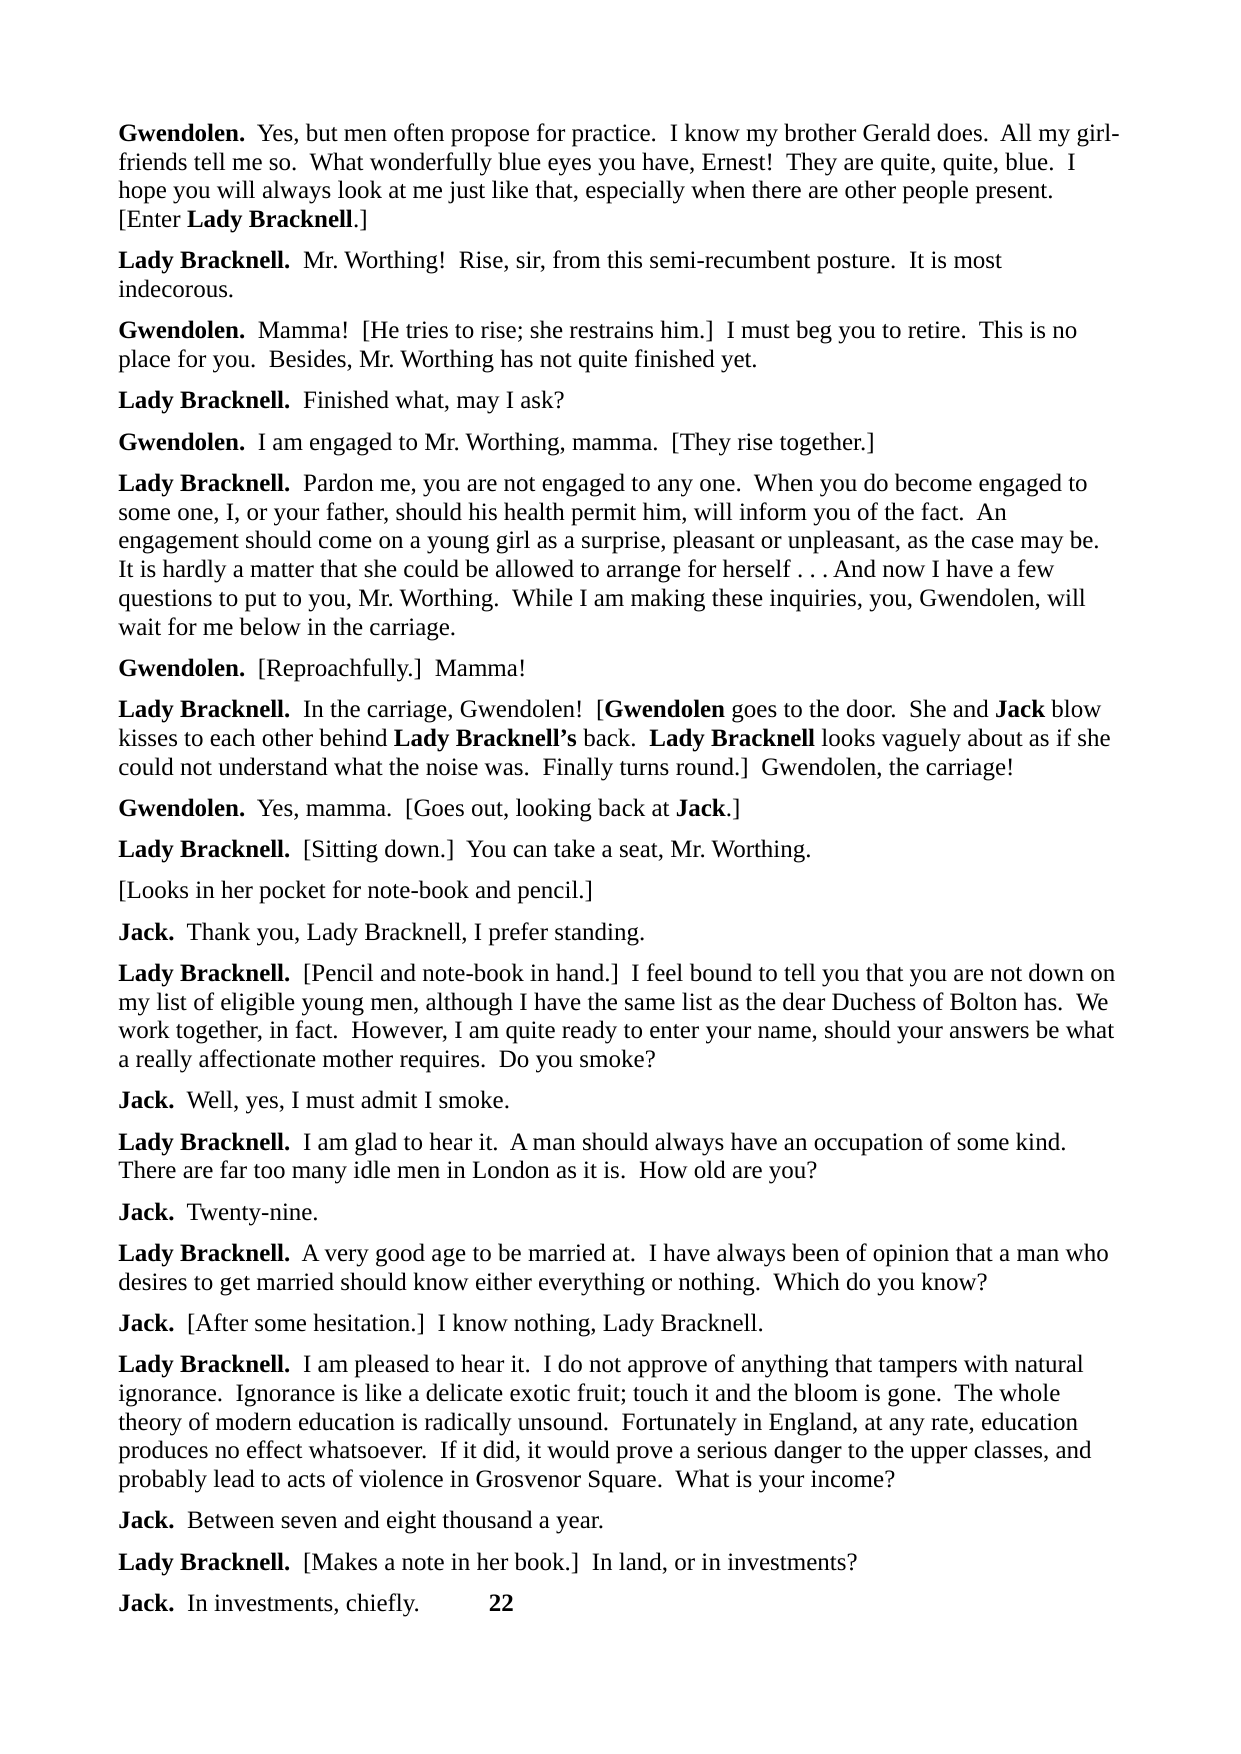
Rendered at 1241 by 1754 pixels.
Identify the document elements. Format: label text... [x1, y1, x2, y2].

text Lady Bracknell. Finished what, may I ask? [118, 386, 1122, 414]
text Lady Bracknell. A very good age to be married at. I have always been of opinion that a man who desires to get married should know either everything or nothing. Which do you know? [118, 1238, 1122, 1296]
text Gwendolen. Yes, mamma. [Goes out, looking back at Jack.] [118, 793, 1122, 822]
text Lady Bracknell. I am pleased to hear it. I do not approve of anything that tampers with natural ignorance. Ignorance is like a delicate exotic fruit; touch it and the bloom is gone. The whole theory of modern education is radically unsound. Fortunately in England, at any rate, education produces no effect whatsoever. If it did, it would prove a serious danger to the upper classes, and probably lead to acts of violence in Grosvenor Square. What is your income? [118, 1349, 1122, 1493]
text Gwendolen. Mamma! [He tries to rise; she restrains him.] I must beg you to retire. This is no place for you. Besides, Mr. Worthing has not quite finished yet. [118, 316, 1122, 373]
text Gwendolen. Yes, but men often propose for practice. I know my brother Gerald does. All my girl-friends tell me so. What wonderfully blue eyes you have, Ernest! They are quite, quite, blue. I hope you will always look at me just like that, especially when there are other people present. [Enter Lady Bracknell.] [118, 118, 1122, 233]
text Jack. Well, yes, I must admit I smoke. [118, 1086, 1122, 1114]
text Jack. In investments, chiefly. 22 [118, 1588, 1122, 1617]
text Gwendolen. [Reproachfully.] Mamma! [118, 653, 1122, 682]
text Jack. Twenty-nine. [118, 1197, 1122, 1226]
text Lady Bracknell. Mr. Worthing! Rise, sir, from this semi-recumbent posture. It is most indecorous. [118, 246, 1122, 303]
text Lady Bracknell. [Sitting down.] You can take a seat, Mr. Worthing. [118, 834, 1122, 863]
text Jack. Thank you, Lady Bracknell, I prefer standing. [118, 917, 1122, 946]
text Lady Bracknell. Pardon me, you are not engaged to any one. When you do become engaged to some one, I, or your father, should his health permit him, will inform you of the fact. An engagement should come on a young girl as a surprise, pleasant or unpleasant, as the case may be. It is hardly a matter that she could be allowed to arrange for herself . . . And now I have a few questions to put to you, Mr. Worthing. While I am making these inquiries, you, Gwendolen, will wait for me below in the carriage. [118, 468, 1122, 641]
text Jack. [After some hesitation.] I know nothing, Lady Bracknell. [118, 1308, 1122, 1337]
text Lady Bracknell. [Pencil and note-book in hand.] I feel bound to tell you that you are not down on my list of eligible young men, although I have the same list as the dear Duchess of Bolton has. We work together, in fact. However, I am quite ready to enter your name, should your answers be what a really affectionate mother requires. Do you smoke? [118, 958, 1122, 1073]
text Jack. Between seven and eight thousand a year. [118, 1506, 1122, 1534]
text Lady Bracknell. In the carriage, Gwendolen! [Gwendolen goes to the door. She and Jack blow kisses to each other behind Lady Bracknell’s back. Lady Bracknell looks vaguely about as if she could not understand what the noise was. Finally turns round.] Gwendolen, the carriage! [118, 694, 1122, 781]
text [Looks in her pocket for note-book and pencil.] [118, 876, 1122, 904]
text Lady Bracknell. [Makes a note in her book.] In land, or in investments? [118, 1547, 1122, 1576]
text Gwendolen. I am engaged to Mr. Worthing, mamma. [They rise together.] [118, 427, 1122, 456]
text Lady Bracknell. I am glad to hear it. A man should always have an occupation of some kind. There are far too many idle men in London as it is. How old are you? [118, 1127, 1122, 1184]
